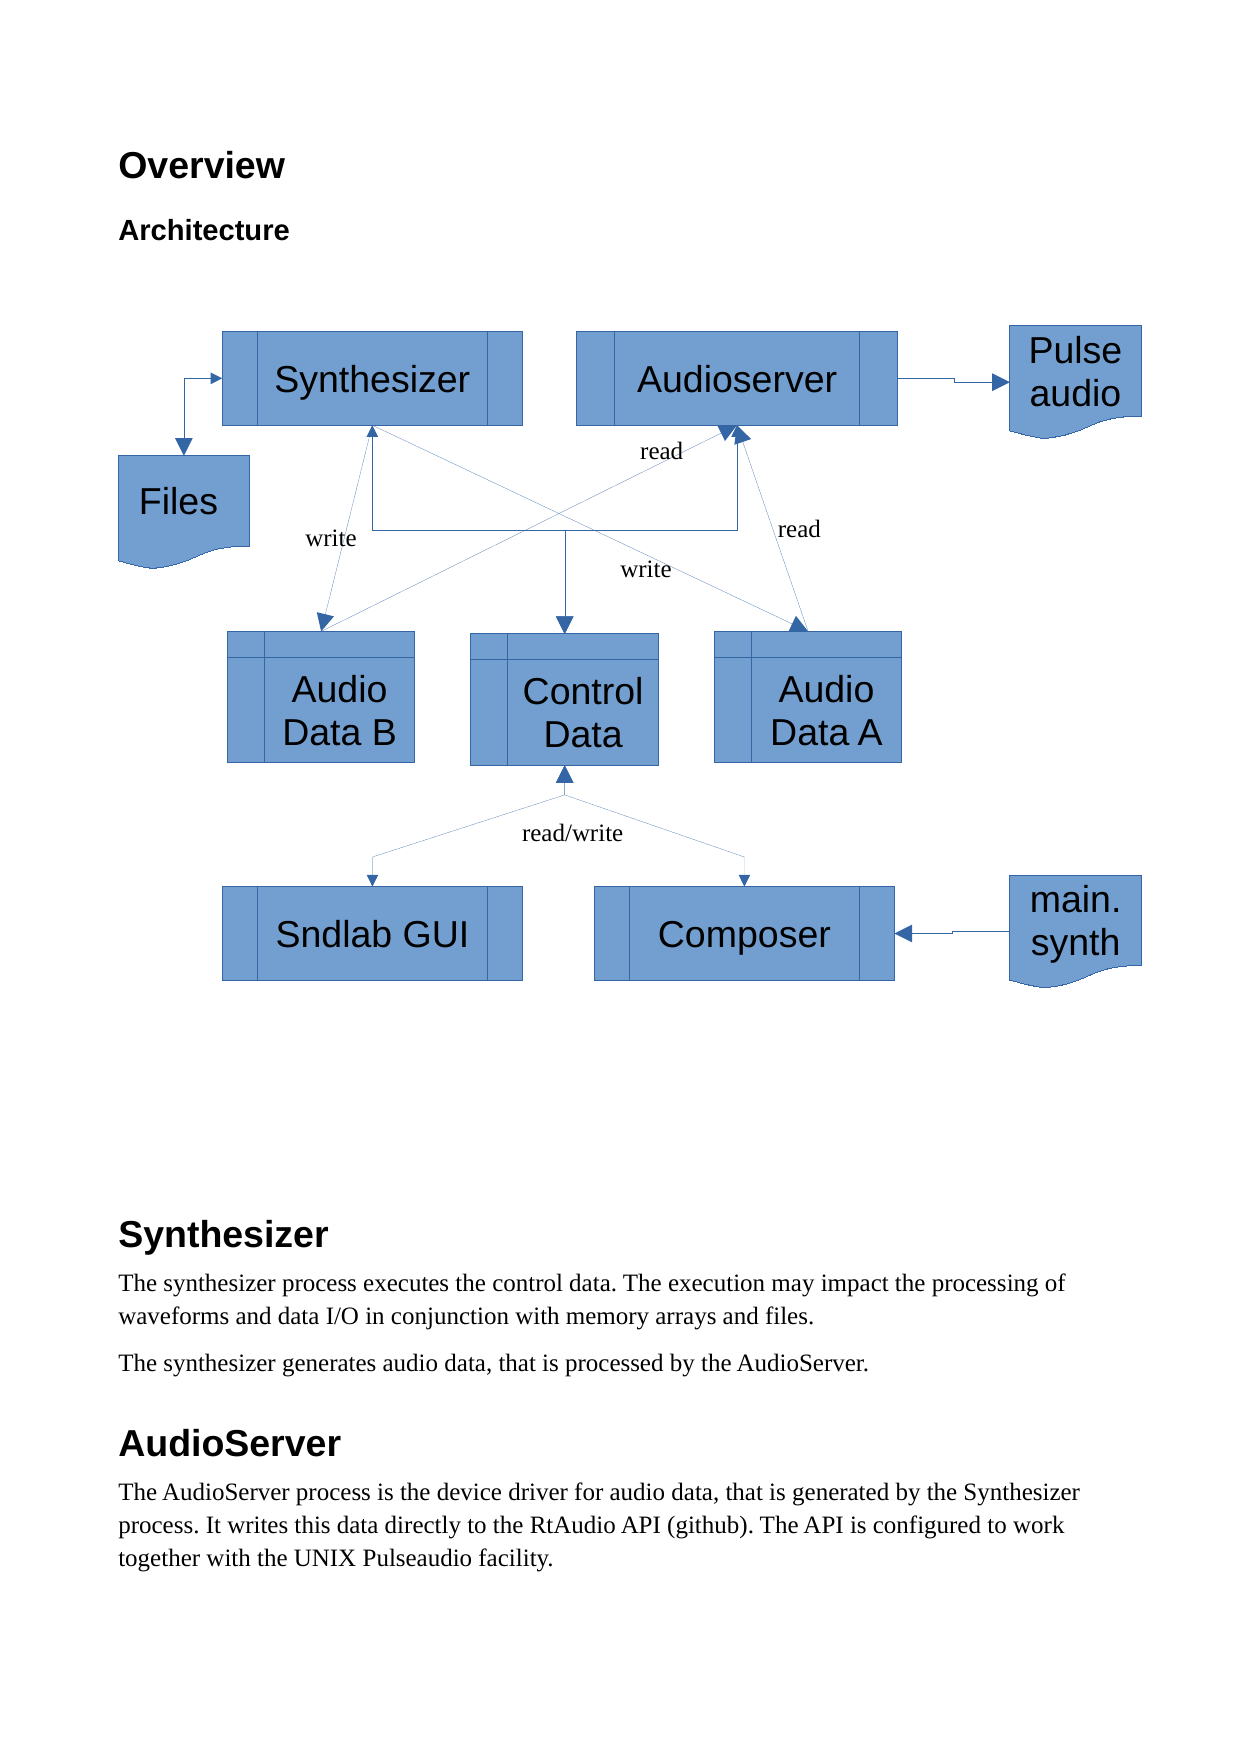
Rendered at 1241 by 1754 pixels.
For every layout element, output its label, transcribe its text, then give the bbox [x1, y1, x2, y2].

subtitle Synthesizer [118, 1212, 1122, 1255]
text The AudioServer process is the device driver for audio data, that is generated by the Synthesizer process. It writes this data directly to the RtAudio API (github). The API is configured to work together with the UNIX Pulseaudio facility. [118, 1477, 1122, 1572]
text The synthesizer generates audio data, that is processed by the AudioServer. [118, 1348, 1122, 1377]
text The synthesizer process executes the control data. The execution may impact the processing of waveforms and data I/O in conjunction with memory arrays and files. [118, 1268, 1122, 1330]
subtitle Overview [118, 143, 1122, 186]
subtitle AudioServer [118, 1421, 1122, 1464]
subtitle Architecture [118, 213, 1122, 247]
